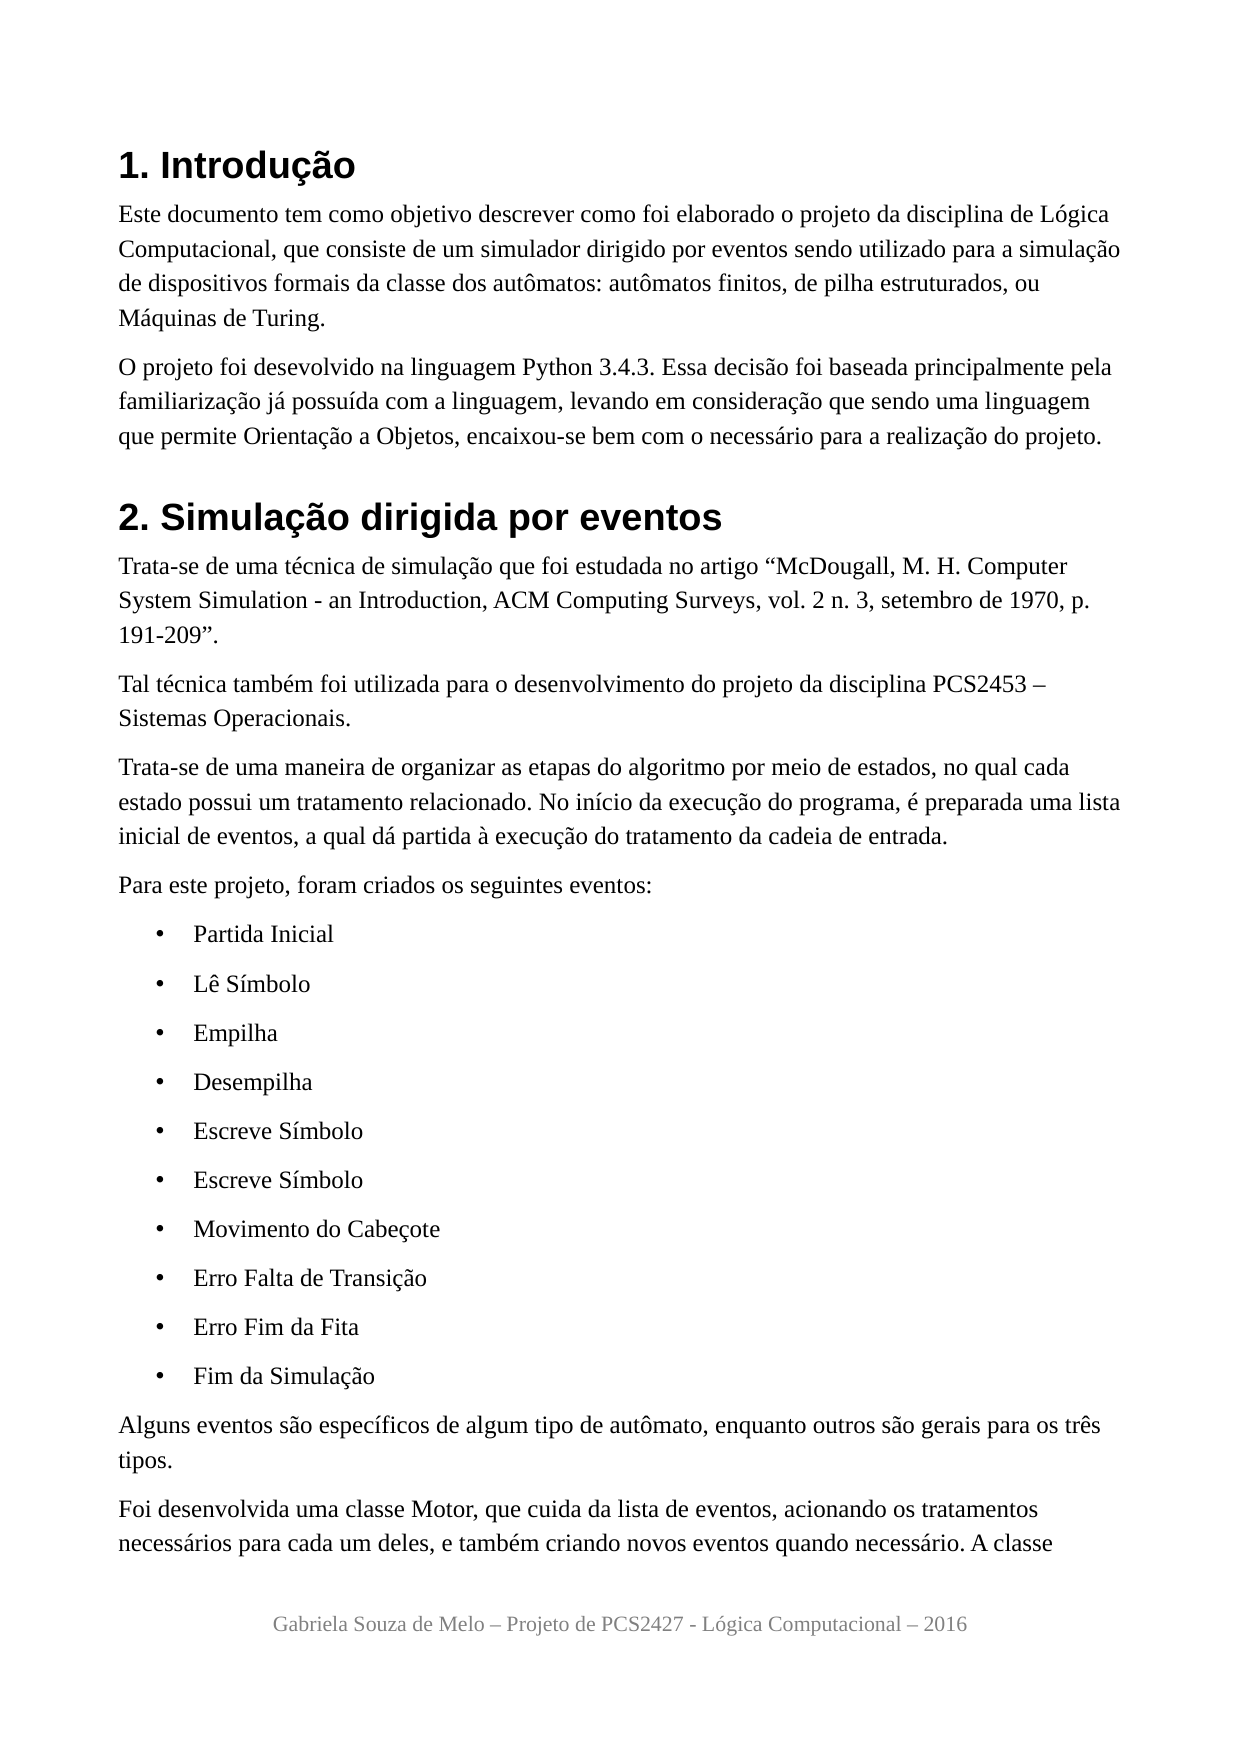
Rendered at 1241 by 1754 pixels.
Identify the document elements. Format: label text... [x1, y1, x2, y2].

text Foi desenvolvida uma classe Motor, que cuida da lista de eventos, acionando os tratamentos necessários para cada um deles, e também criando novos eventos quando necessário. A classe [118, 1494, 1122, 1557]
list Erro Falta de Transição [156, 1263, 1122, 1292]
text Este documento tem como objetivo descrever como foi elaborado o projeto da disciplina de Lógica Computacional, que consiste de um simulador dirigido por eventos sendo utilizado para a simulação de dispositivos formais da classe dos autômatos: autômatos finitos, de pilha estruturados, ou Máquinas de Turing. [118, 199, 1122, 331]
subtitle 2. Simulação dirigida por eventos [118, 495, 1122, 538]
list Lê Símbolo [156, 969, 1122, 997]
list Escreve Símbolo [156, 1165, 1122, 1194]
text Alguns eventos são específicos de algum tipo de autômato, enquanto outros são gerais para os três tipos. [118, 1410, 1122, 1473]
list Desempilha [156, 1067, 1122, 1096]
text Trata-se de uma técnica de simulação que foi estudada no artigo “McDougall, M. H. Computer System Simulation - an Introduction, ACM Computing Surveys, vol. 2 n. 3, setembro de 1970, p. 191-209”. [118, 551, 1122, 649]
list Fim da Simulação [156, 1361, 1122, 1390]
list Escreve Símbolo [156, 1116, 1122, 1144]
text O projeto foi desevolvido na linguagem Python 3.4.3. Essa decisão foi baseada principalmente pela familiarização já possuída com a linguagem, levando em consideração que sendo uma linguagem que permite Orientação a Objetos, encaixou-se bem com o necessário para a realização do projeto. [118, 352, 1122, 449]
subtitle 1. Introdução [118, 143, 1122, 187]
list Empilha [156, 1018, 1122, 1046]
text Tal técnica também foi utilizada para o desenvolvimento do projeto da disciplina PCS2453 – Sistemas Operacionais. [118, 669, 1122, 732]
list Erro Fim da Fita [156, 1312, 1122, 1341]
text Para este projeto, foram criados os seguintes eventos: [118, 871, 1122, 899]
list Movimento do Cabeçote [156, 1214, 1122, 1243]
text Trata-se de uma maneira de organizar as etapas do algoritmo por meio de estados, no qual cada estado possui um tratamento relacionado. No início da execução do programa, é preparada uma lista inicial de eventos, a qual dá partida à execução do tratamento da cadeia de entrada. [118, 752, 1122, 850]
list Partida Inicial [156, 919, 1122, 948]
